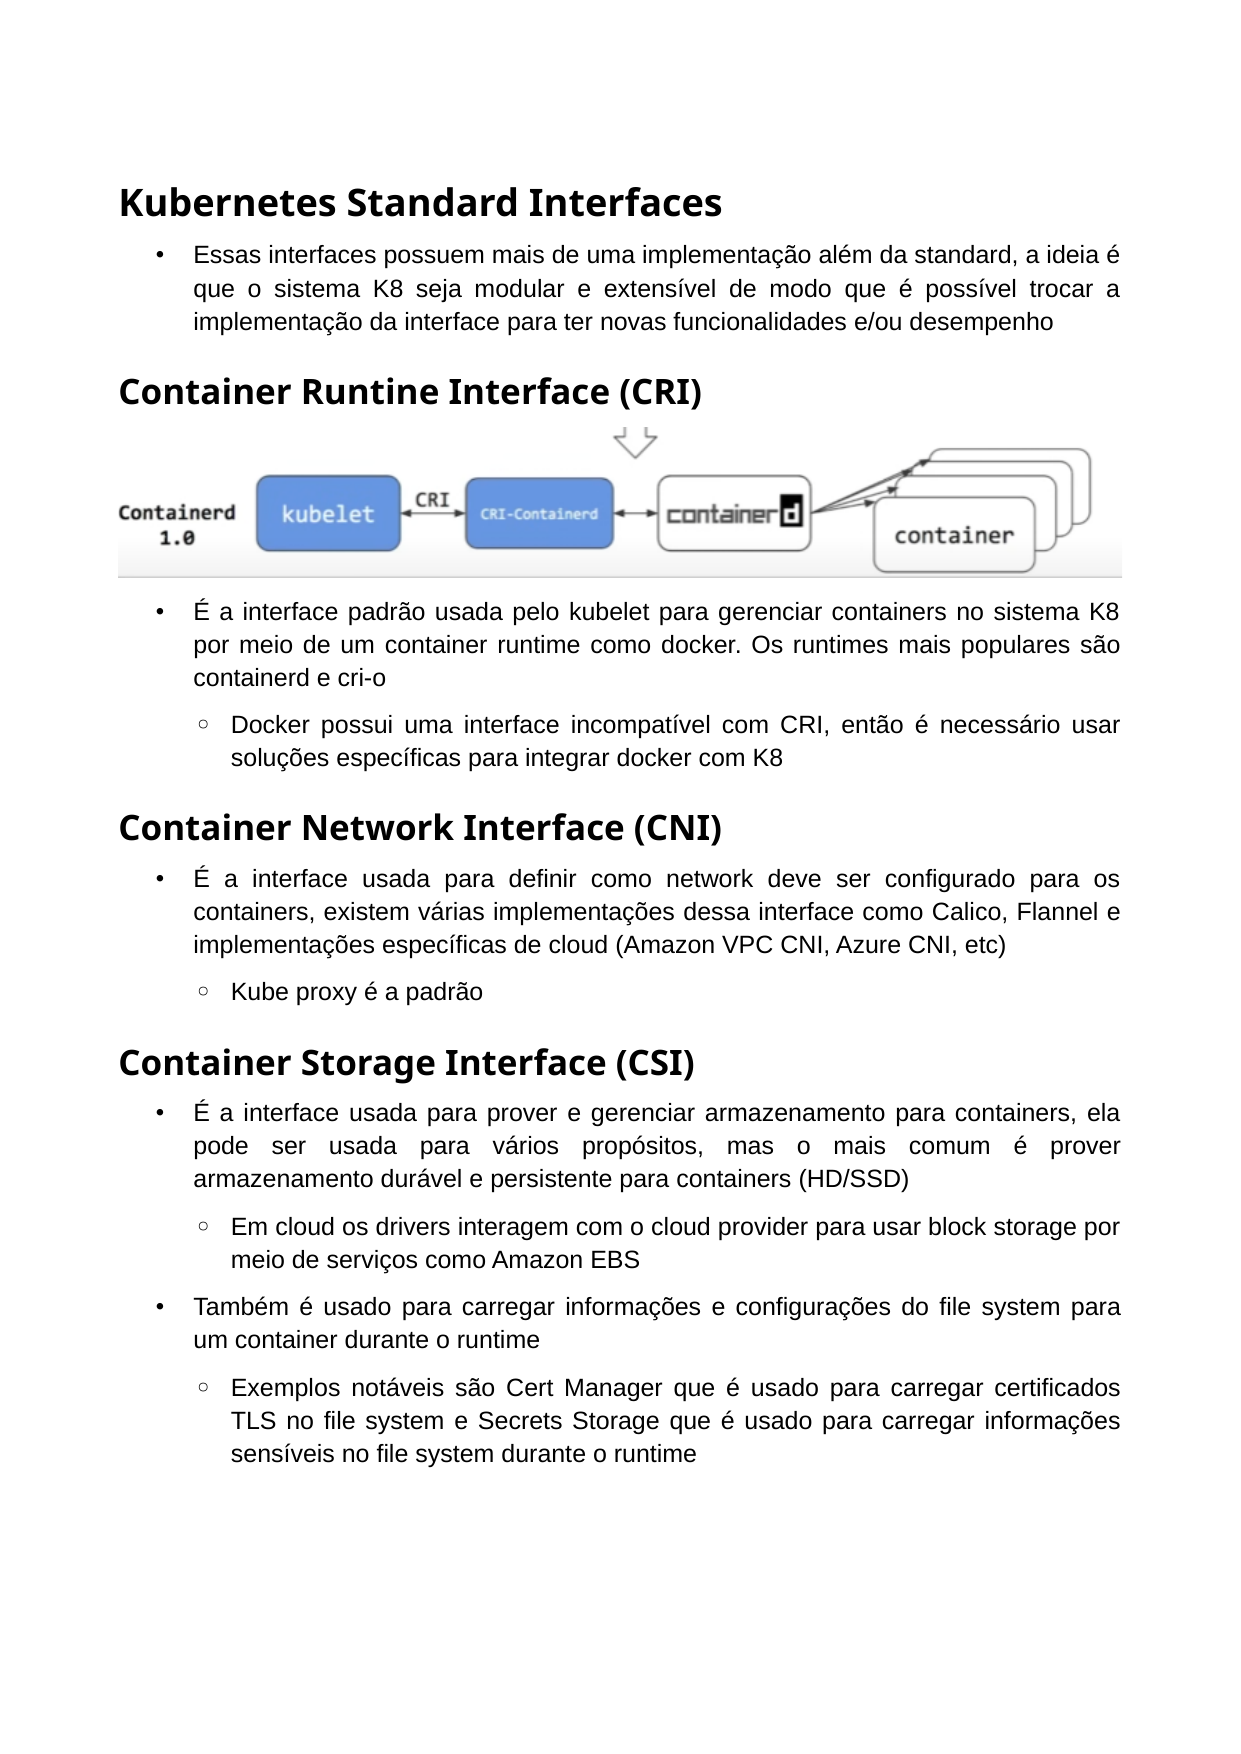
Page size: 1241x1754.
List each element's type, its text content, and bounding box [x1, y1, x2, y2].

list Kube proxy é a padrão [193, 977, 1122, 1006]
picture [118, 427, 1123, 578]
subtitle Container Network Interface (CNI) [118, 803, 1122, 851]
list Exemplos notáveis são Cert Manager que é usado para carregar certificados TLS no file system e Secrets Storage que é usado para carregar informações sensíveis no file system durante o runtime [193, 1373, 1122, 1468]
list Essas interfaces possuem mais de uma implementação além da standard, a ideia é que o sistema K8 seja modular e extensível de modo que é possível trocar a implementação da interface para ter novas funcionalidades e/ou desempenho [156, 241, 1122, 335]
list É a interface padrão usada pelo kubelet para gerenciar containers no sistema K8 por meio de um container runtime como docker. Os runtimes mais populares são containerd e cri-o [156, 596, 1122, 691]
subtitle Kubernetes Standard Interfaces [118, 176, 1122, 228]
list É a interface usada para prover e gerenciar armazenamento para containers, ela pode ser usada para vários propósitos, mas o mais comum é prover armazenamento durável e persistente para containers (HD/SSD) [156, 1098, 1122, 1193]
subtitle Container Runtine Interface (CRI) [118, 367, 1122, 414]
list É a interface usada para definir como network deve ser configurado para os containers, existem várias implementações dessa interface como Calico, Flannel e implementações específicas de cloud (Amazon VPC CNI, Azure CNI, etc) [156, 864, 1122, 958]
subtitle Container Storage Interface (CSI) [118, 1038, 1122, 1085]
list Docker possui uma interface incompatível com CRI, então é necessário usar soluções específicas para integrar docker com K8 [193, 710, 1122, 772]
list Em cloud os drivers interagem com o cloud provider para usar block storage por meio de serviços como Amazon EBS [193, 1212, 1122, 1273]
list Também é usado para carregar informações e configurações do file system para um container durante o runtime [156, 1292, 1122, 1354]
